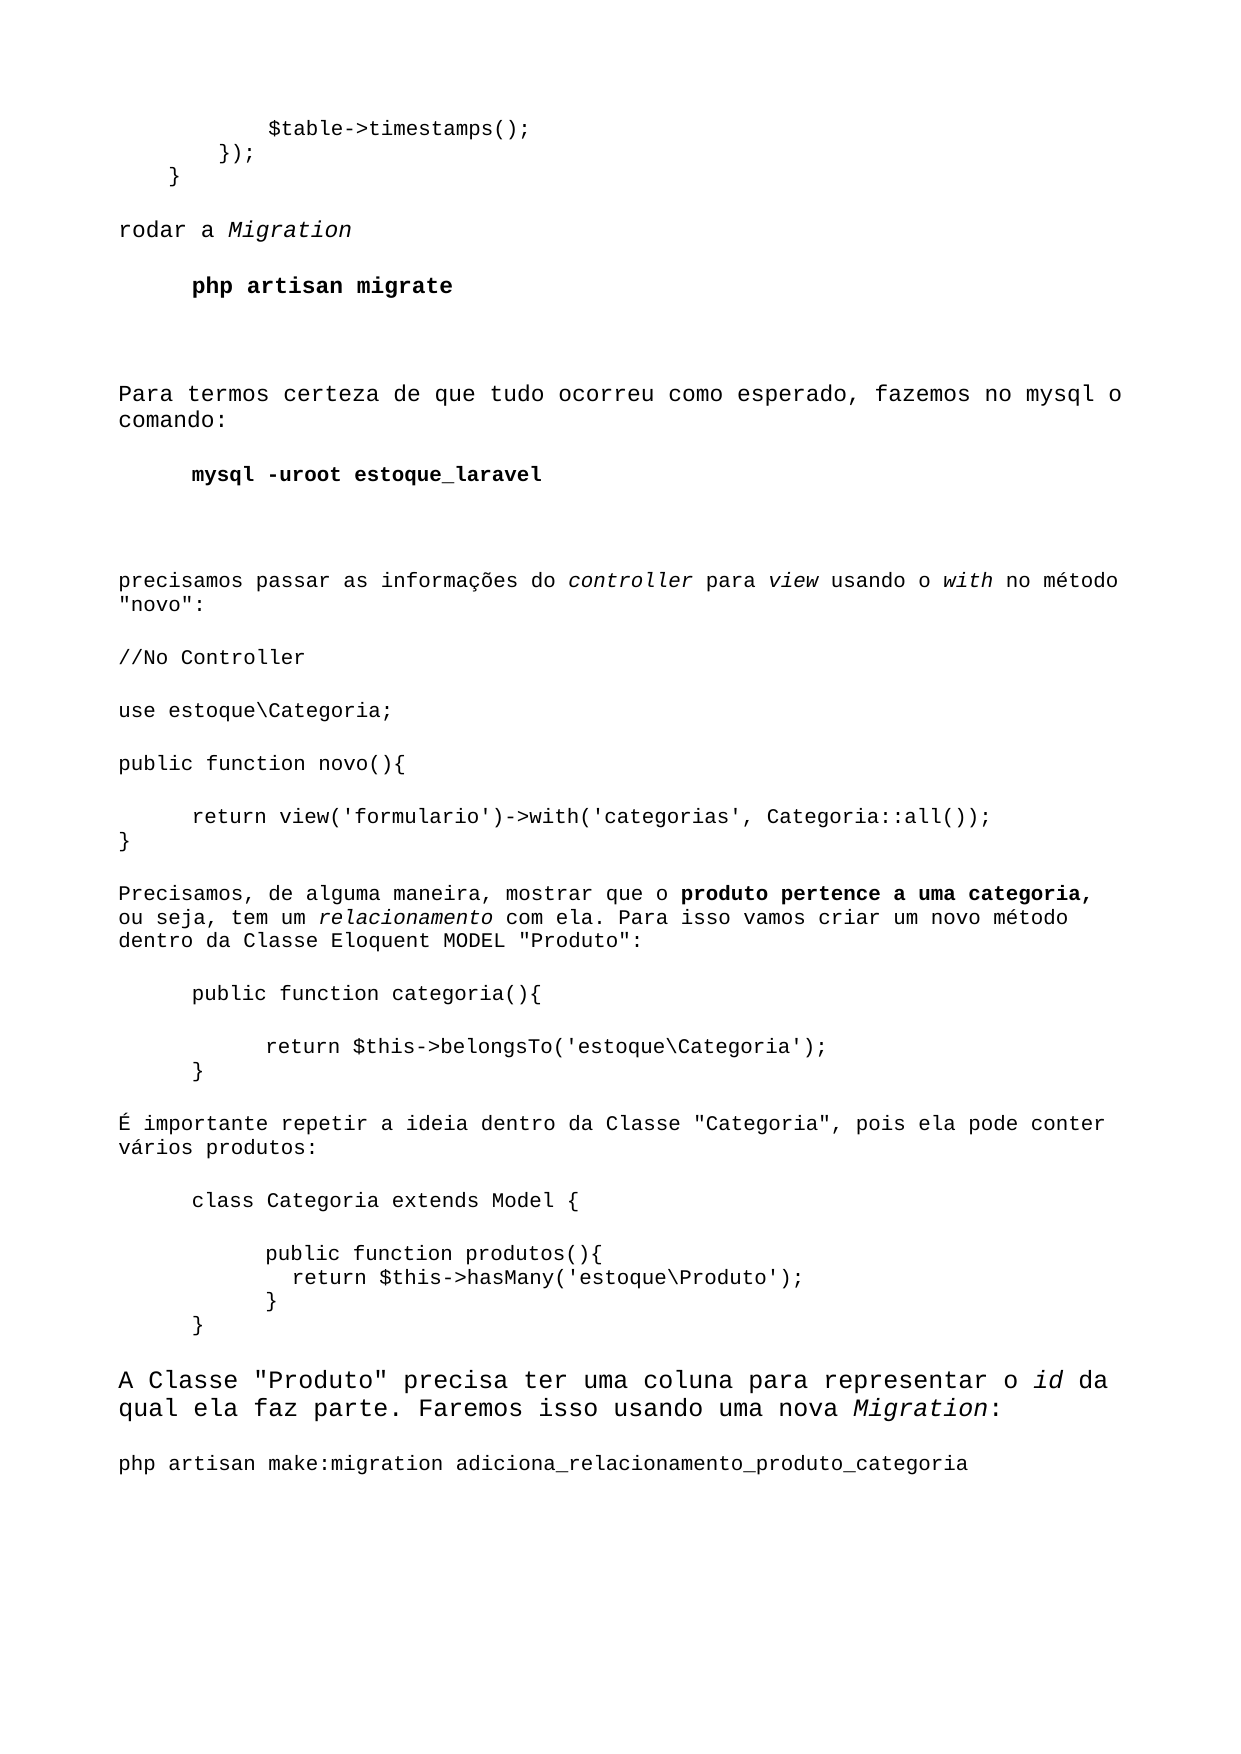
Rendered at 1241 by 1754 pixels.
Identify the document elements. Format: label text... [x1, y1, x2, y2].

text rodar a Migration [118, 218, 1122, 244]
text } [118, 1314, 1122, 1338]
text public function novo(){ [118, 753, 1122, 777]
text } [118, 830, 1122, 853]
text //No Controller [118, 647, 1122, 671]
text use estoque\Categoria; [118, 700, 1122, 724]
text É importante repetir a ideia dentro da Classe "Categoria", pois ela pode conter vários produtos: [118, 1113, 1122, 1161]
text } [192, 1291, 1122, 1314]
text return $this->hasMany('estoque\Produto'); [192, 1267, 1122, 1291]
text $table->timestamps(); [118, 118, 1122, 142]
text Para termos certeza de que tudo ocorreu como esperado, fazemos no mysql o comando: [118, 382, 1122, 434]
text } [118, 165, 1122, 189]
text public function categoria(){ [192, 983, 1122, 1007]
text A Classe "Produto" precisa ter uma coluna para representar o id da qual ela faz parte. Faremos isso usando uma nova Migration: [118, 1367, 1122, 1424]
text precisamos passar as informações do controller para view usando o with no método "novo": [118, 570, 1122, 617]
text Precisamos, de alguma maneira, mostrar que o produto pertence a uma categoria, ou seja, tem um relacionamento com ela. Para isso vamos criar um novo método dentro da Classe Eloquent MODEL "Produto": [118, 883, 1122, 954]
text return view('formulario')->with('categorias', Categoria::all()); [118, 806, 1122, 830]
text public function produtos(){ [192, 1243, 1122, 1267]
text }); [118, 142, 1122, 165]
text php artisan make:migration adiciona_relacionamento_produto_categoria [118, 1453, 1122, 1477]
text php artisan migrate [118, 274, 1122, 300]
text mysql -uroot estoque_laravel [118, 464, 1122, 487]
text } [192, 1060, 1122, 1084]
text return $this->belongsTo('estoque\Categoria'); [192, 1037, 1122, 1060]
text class Categoria extends Model { [192, 1190, 1122, 1214]
